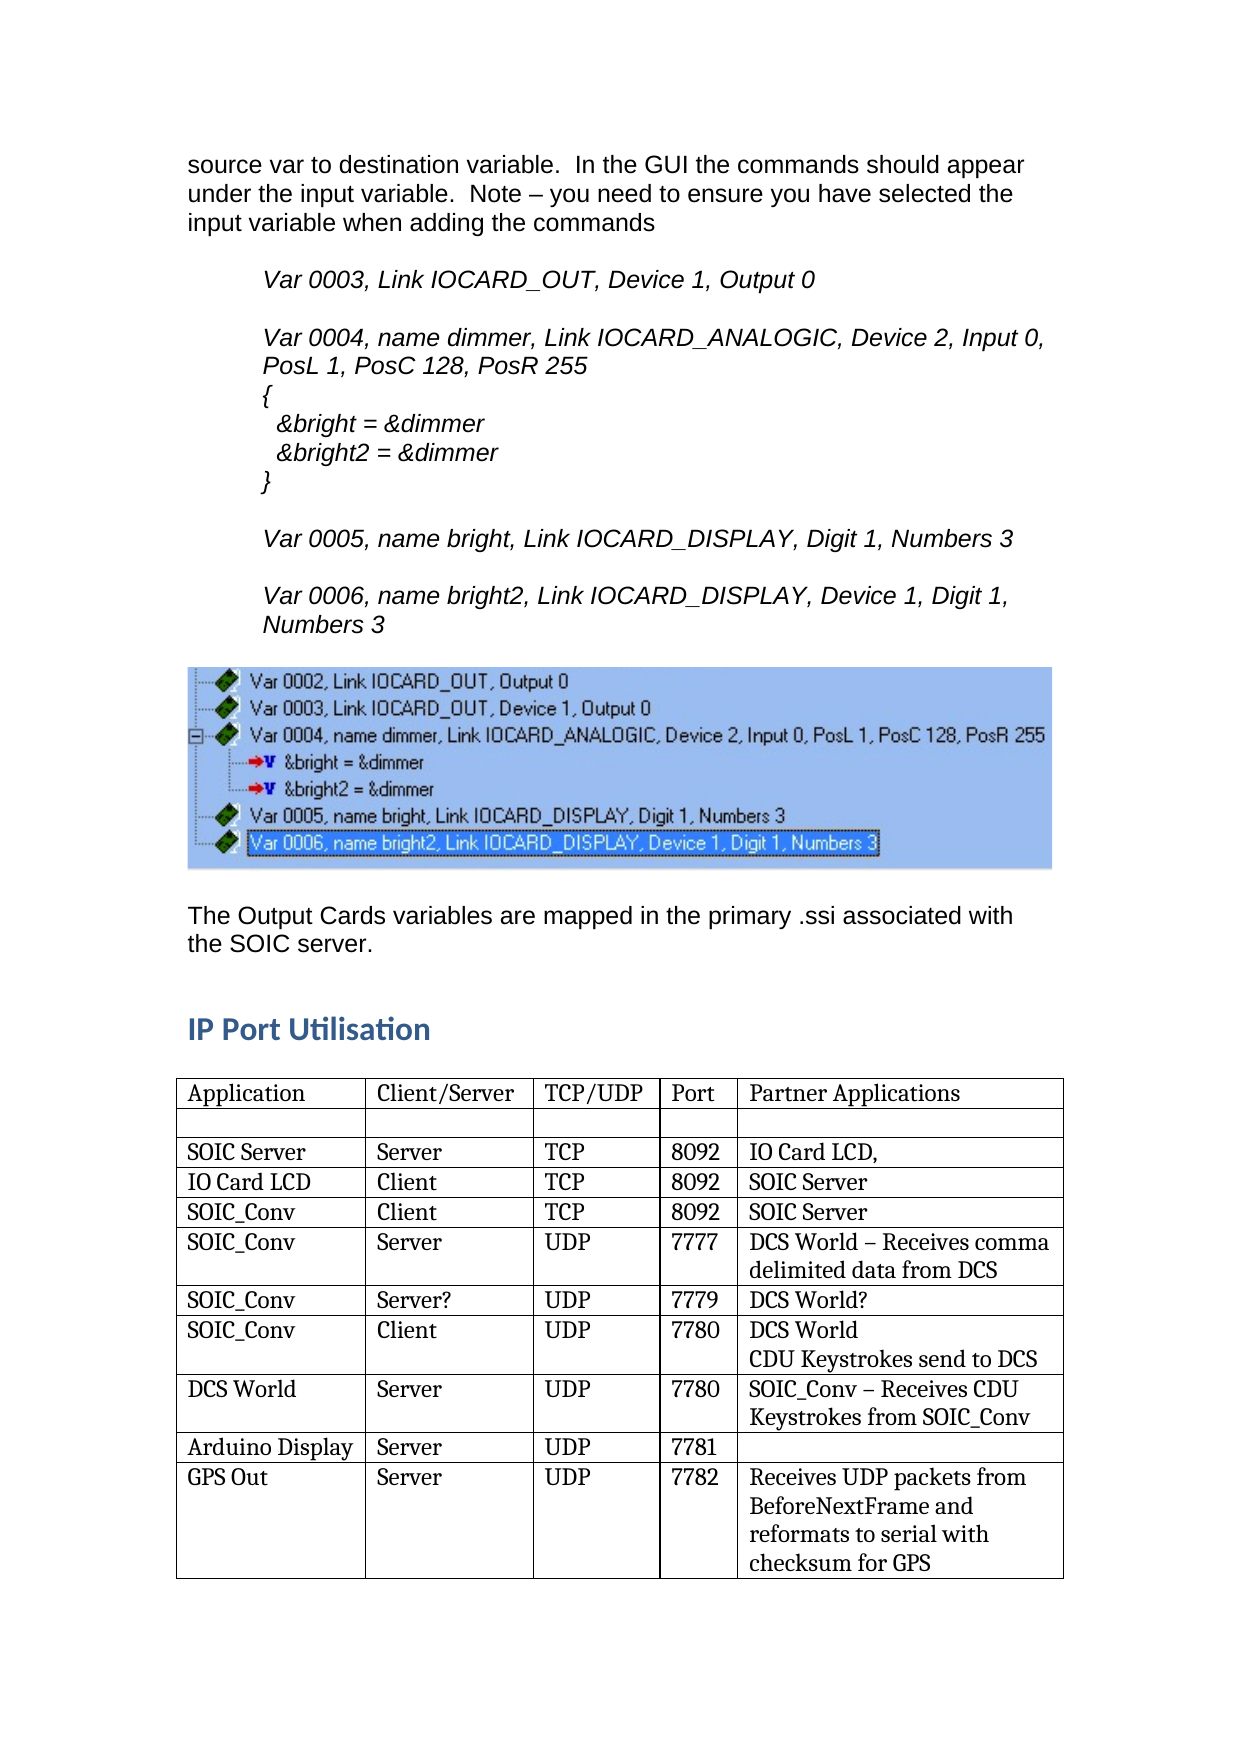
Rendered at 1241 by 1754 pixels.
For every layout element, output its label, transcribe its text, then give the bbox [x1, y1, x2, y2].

subtitle IP Port Utilisation [187, 1008, 1053, 1049]
table_cell [661, 1109, 737, 1137]
table_cell UDP [534, 1228, 659, 1285]
table_cell TCP [534, 1138, 659, 1167]
table_cell Client [366, 1316, 533, 1373]
table_cell IO Card LCD, [738, 1138, 1063, 1167]
table_cell Server [366, 1138, 533, 1167]
table_cell UDP [534, 1375, 659, 1432]
table_header Client/Server [366, 1079, 533, 1107]
table_cell SOIC_Conv – Receives CDU Keystrokes from SOIC_Conv [738, 1375, 1063, 1432]
table_cell Client [366, 1168, 533, 1197]
table_cell 7779 [661, 1286, 737, 1315]
picture [187, 667, 1053, 872]
table_cell UDP [534, 1433, 659, 1462]
table_cell 7780 [661, 1375, 737, 1432]
table_cell SOIC_Conv [177, 1198, 365, 1227]
text The Output Cards variables are mapped in the primary .ssi associated with the SOIC server. [187, 901, 1053, 958]
table_cell SOIC_Conv [177, 1286, 365, 1315]
table_cell 8092 [661, 1168, 737, 1197]
table_header Partner Applications [738, 1079, 1063, 1107]
table_cell Client [366, 1198, 533, 1227]
table_cell Server [366, 1433, 533, 1462]
table_cell SOIC Server [738, 1198, 1063, 1227]
table_cell 7781 [661, 1433, 737, 1462]
table_cell Server? [366, 1286, 533, 1315]
text Var 0003, Link IOCARD_OUT, Device 1, Output 0 Var 0004, name dimmer, Link IOCARD_ANALOGIC, Device 2, Input 0, PosL 1, PosC 128, PosR 255 { &bright = &dimmer &bright2 = &dimmer } Var 0005, name bright, Link IOCARD_DISPLAY, Digit 1, Numbers 3 Var 0006, name bright2, Link IOCARD_DISPLAY, Device 1, Digit 1, Numbers 3 [262, 265, 1053, 639]
table_cell Server [366, 1375, 533, 1432]
table_cell Arduino Display [177, 1433, 365, 1462]
table_cell UDP [534, 1463, 659, 1578]
table_cell Server [366, 1228, 533, 1285]
table_cell [738, 1433, 1063, 1462]
table_cell 8092 [661, 1198, 737, 1227]
table_cell 7782 [661, 1463, 737, 1578]
table_header Application [177, 1079, 365, 1107]
table_cell IO Card LCD [177, 1168, 365, 1197]
table_cell TCP [534, 1168, 659, 1197]
table_header TCP/UDP [534, 1079, 659, 1107]
table_cell [177, 1109, 365, 1137]
table_header Port [661, 1079, 737, 1107]
table_cell DCS World – Receives comma delimited data from DCS [738, 1228, 1063, 1285]
table_cell GPS Out [177, 1463, 365, 1578]
table_cell 7780 [661, 1316, 737, 1373]
table_cell TCP [534, 1198, 659, 1227]
table_cell [534, 1109, 659, 1137]
table_cell SOIC_Conv [177, 1316, 365, 1373]
table_cell DCS World CDU Keystrokes send to DCS [738, 1316, 1063, 1373]
table_cell DCS World [177, 1375, 365, 1432]
table_cell Receives UDP packets from BeforeNextFrame and reformats to serial with checksum for GPS [738, 1463, 1063, 1578]
table_cell SOIC Server [738, 1168, 1063, 1197]
table_cell SOIC_Conv [177, 1228, 365, 1285]
table_cell Server [366, 1463, 533, 1578]
table_cell [738, 1109, 1063, 1137]
table_cell UDP [534, 1286, 659, 1315]
table_cell [366, 1109, 533, 1137]
table_cell DCS World? [738, 1286, 1063, 1315]
table_cell 7777 [661, 1228, 737, 1285]
table_cell UDP [534, 1316, 659, 1373]
text source var to destination variable. In the GUI the commands should appear under the input variable. Note – you need to ensure you have selected the input variable when adding the commands [187, 150, 1053, 236]
table_cell 8092 [661, 1138, 737, 1167]
table_cell SOIC Server [177, 1138, 365, 1167]
